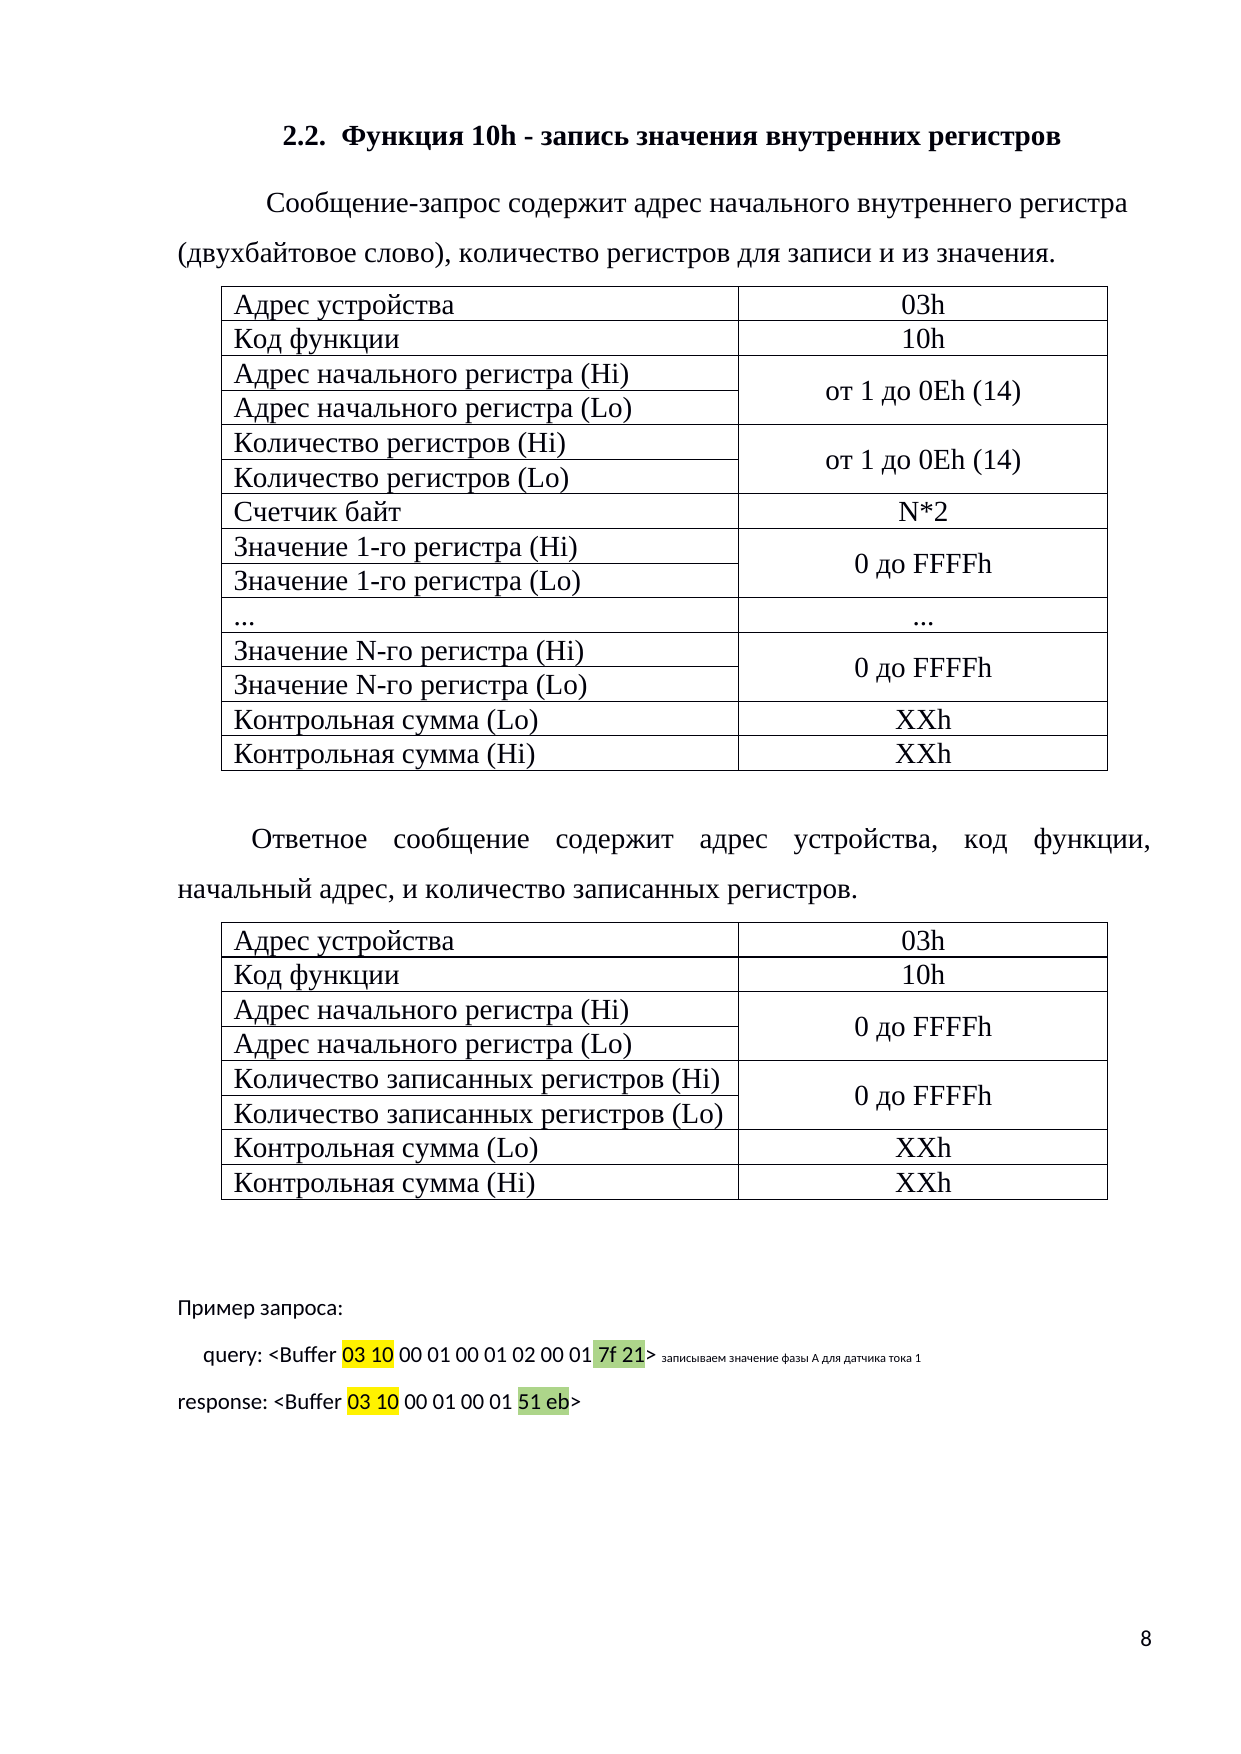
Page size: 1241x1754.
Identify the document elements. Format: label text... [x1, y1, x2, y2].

table_cell ... [222, 598, 738, 632]
text Сообщение-запрос содержит адрес начального внутреннего регистра (двухбайтовое слово), количество регистров для записи и из значения. [177, 185, 1152, 269]
table_cell 0 до FFFFh [739, 633, 1107, 701]
table_cell Контрольная сумма (Hi) [222, 736, 738, 770]
table_header Адрес устройства [222, 287, 738, 320]
table_cell N*2 [739, 494, 1107, 528]
table_cell Адрес начального регистра (Hi) [222, 992, 738, 1026]
table_cell Код функции [222, 321, 738, 355]
table_cell Количество регистров (Hi) [222, 425, 738, 459]
table_cell ... [739, 598, 1107, 632]
table_header 03h [739, 287, 1107, 320]
table_cell XXh [739, 1130, 1107, 1164]
table_header 03h [739, 923, 1107, 956]
table_cell Значение 1-го регистра (Hi) [222, 529, 738, 562]
table_cell XXh [739, 736, 1107, 770]
table_cell Значение 1-го регистра (Lo) [222, 564, 738, 597]
table_cell XXh [739, 702, 1107, 735]
table_cell 0 до FFFFh [739, 529, 1107, 597]
table_cell Счетчик байт [222, 494, 738, 528]
table_cell Количество записанных регистров (Hi) [222, 1061, 738, 1095]
table_cell 10h [739, 958, 1107, 991]
table_cell Значение N-го регистра (Hi) [222, 633, 738, 666]
table_cell Код функции [222, 958, 738, 991]
text response: <Buffer 03 10 00 01 00 01 51 eb> [177, 1387, 1152, 1415]
text query: <Buffer 03 10 00 01 00 01 02 00 01 7f 21> записываем значение фазы А для датчика тока 1 [177, 1340, 1152, 1368]
subtitle Функция 10h - запись значения внутренних регистров [177, 118, 1152, 152]
table_cell Контрольная сумма (Lo) [222, 1130, 738, 1164]
text Ответное сообщение содержит адрес устройства, код функции, начальный адрес, и количество записанных регистров. [177, 821, 1152, 905]
table_cell от 1 до 0Eh (14) [739, 356, 1107, 424]
table_cell Значение N-го регистра (Lo) [222, 667, 738, 701]
text Пример запроса: [177, 1293, 1152, 1321]
table_cell XXh [739, 1165, 1107, 1198]
table_cell Адрес начального регистра (Lo) [222, 1027, 738, 1060]
table_cell Контрольная сумма (Lo) [222, 702, 738, 735]
table_header Адрес устройства [222, 923, 738, 956]
table_cell 0 до FFFFh [739, 992, 1107, 1060]
table_cell Количество записанных регистров (Lo) [222, 1096, 738, 1129]
table_cell Контрольная сумма (Hi) [222, 1165, 738, 1198]
table_cell Количество регистров (Lo) [222, 460, 738, 493]
table_cell Адрес начального регистра (Hi) [222, 356, 738, 389]
table_cell 0 до FFFFh [739, 1061, 1107, 1129]
table_cell Адрес начального регистра (Lo) [222, 391, 738, 424]
table_cell от 1 до 0Eh (14) [739, 425, 1107, 493]
table_cell 10h [739, 321, 1107, 355]
